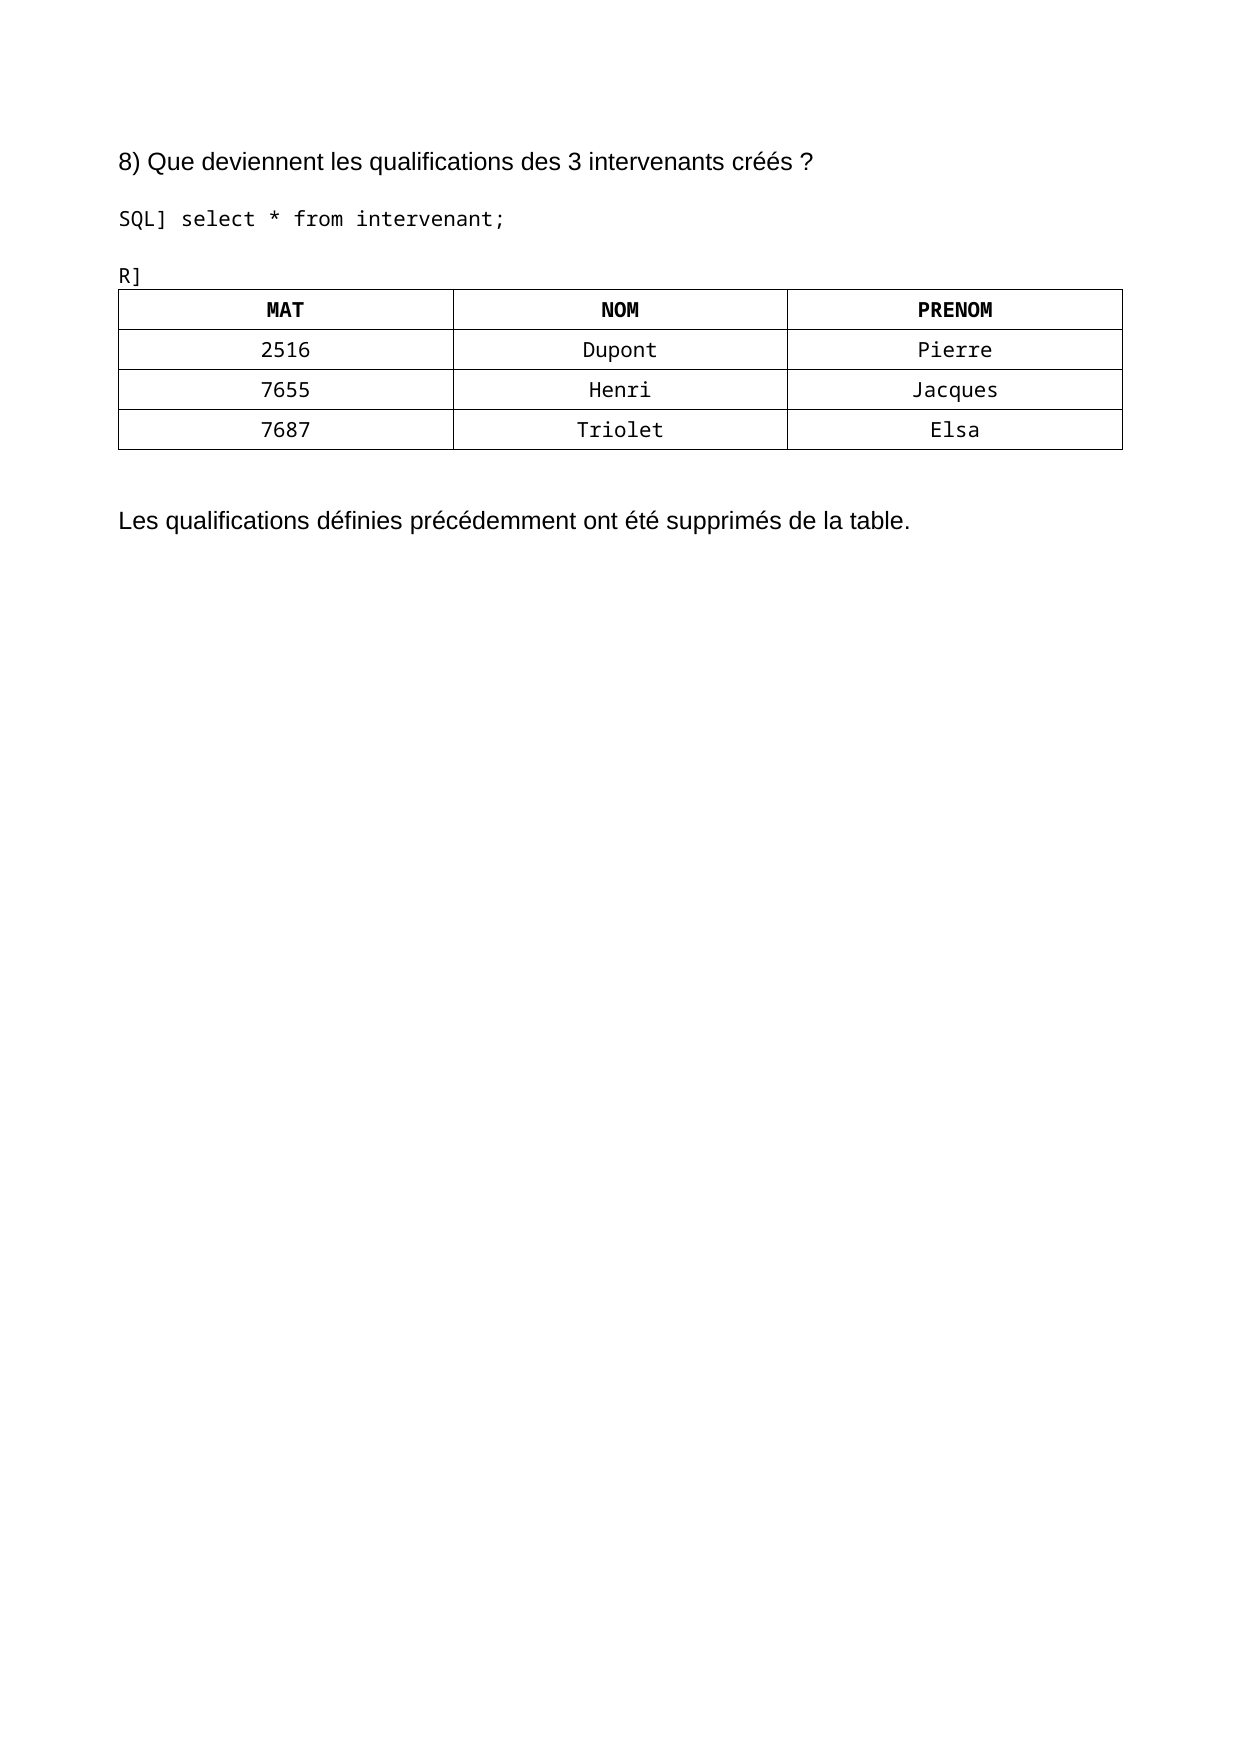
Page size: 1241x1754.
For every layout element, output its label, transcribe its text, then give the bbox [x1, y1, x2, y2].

table_cell 2516 [119, 330, 453, 369]
table_cell 7687 [119, 410, 453, 449]
table_cell 7655 [119, 370, 453, 409]
table_cell Pierre [788, 330, 1122, 369]
table_cell Jacques [788, 370, 1122, 409]
table_cell Dupont [454, 330, 787, 369]
text R] [118, 261, 1122, 289]
text SQL] select * from intervenant; [118, 204, 1122, 232]
table_cell Henri [454, 370, 787, 409]
text 8) Que deviennent les qualifications des 3 intervenants créés ? [118, 147, 1122, 175]
text Les qualifications définies précédemment ont été supprimés de la table. [118, 506, 1122, 535]
table_header PRENOM [788, 290, 1122, 329]
table_cell Triolet [454, 410, 787, 449]
table_cell Elsa [788, 410, 1122, 449]
table_header NOM [454, 290, 787, 329]
table_header MAT [119, 290, 453, 329]
